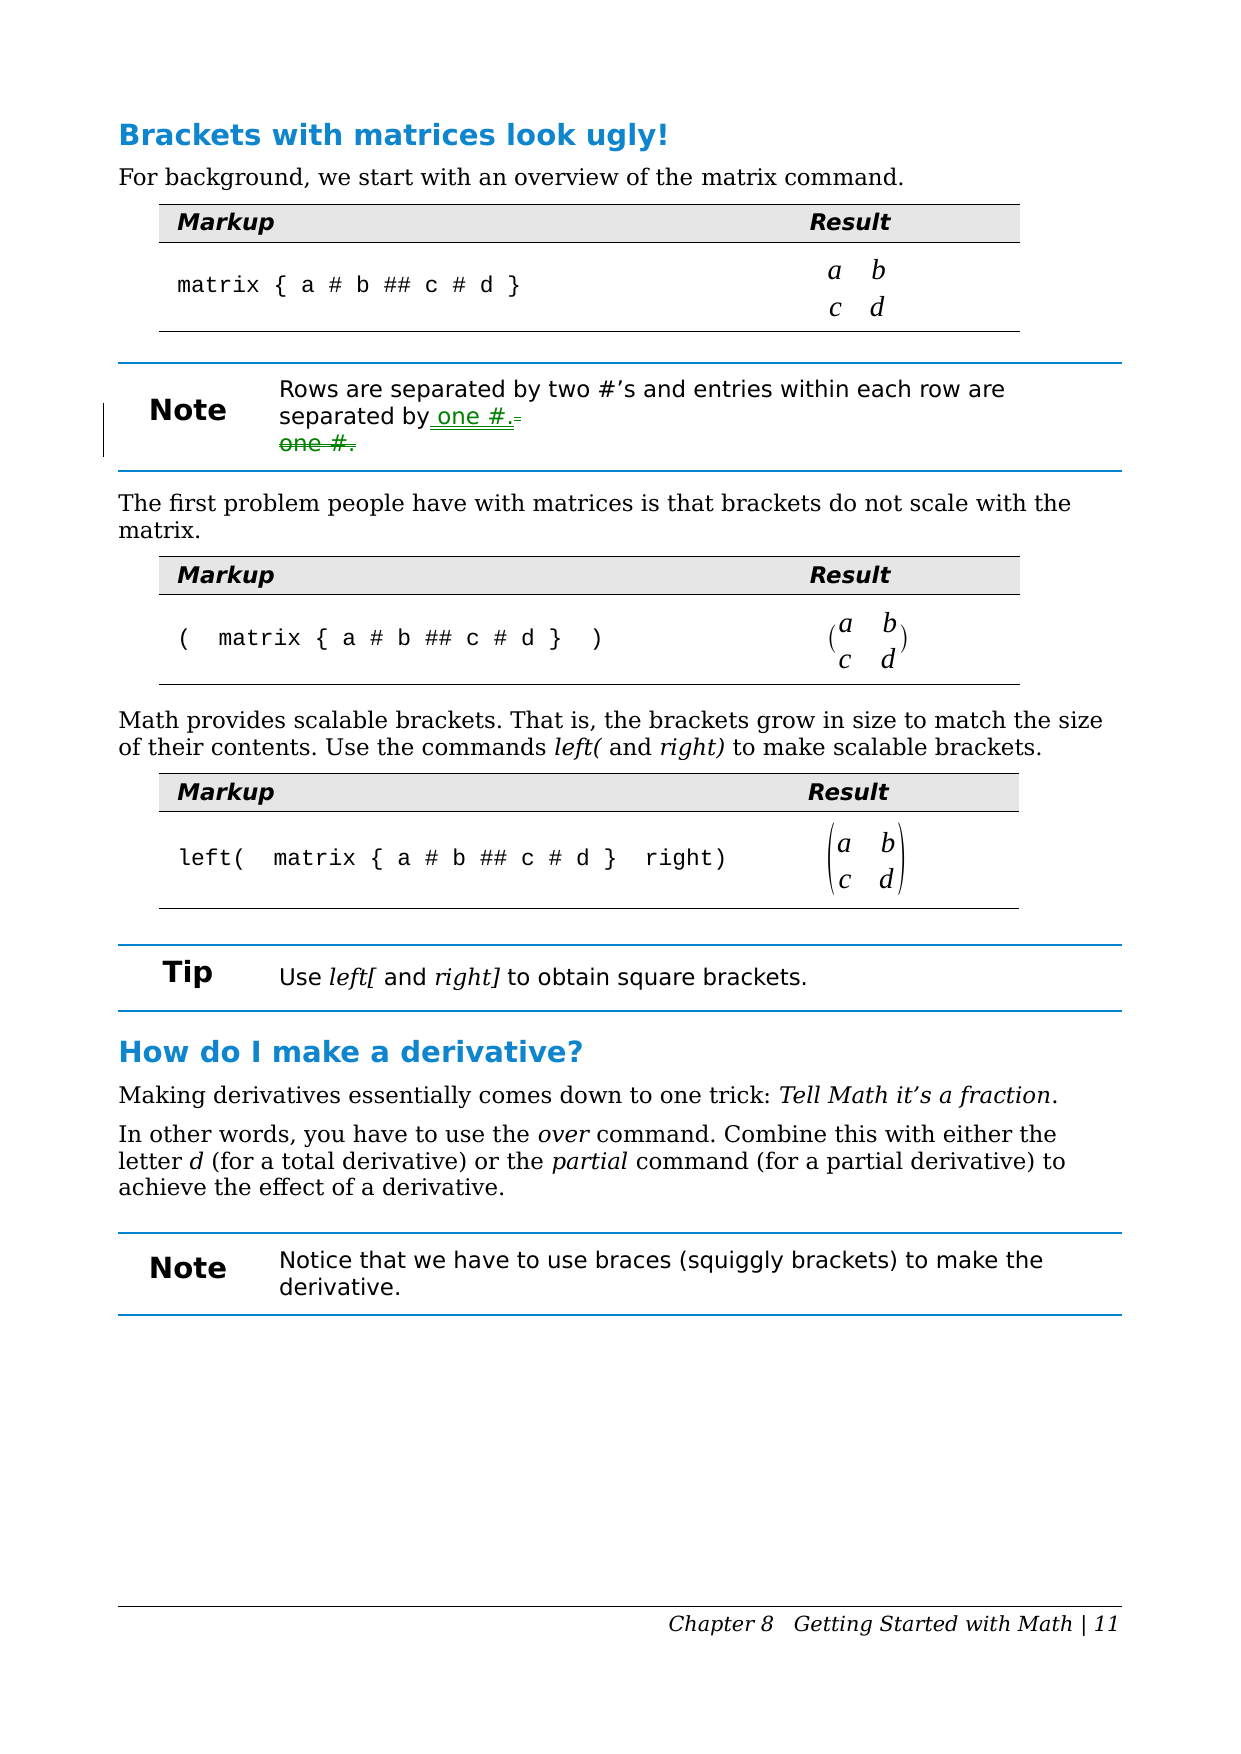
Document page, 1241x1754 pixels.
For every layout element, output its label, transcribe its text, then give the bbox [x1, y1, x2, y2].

table_header Tip [118, 946, 257, 1009]
table_cell [791, 595, 1020, 684]
table_cell matrix { a # b ## c # d } [159, 243, 791, 331]
table_header Note [118, 1234, 257, 1313]
text In other words, you have to use the over command. Combine this with either the letter d (for a total derivative) or the partial command (for a partial derivative) to achieve the effect of a derivative. [118, 1121, 1122, 1201]
text The first problem people have with matrices is that brackets do not scale with the matrix. [118, 490, 1122, 543]
table_header Result [790, 774, 1019, 811]
text Math provides scalable brackets. That is, the brackets grow in size to match the size of their contents. Use the commands left( and right) to make scalable brackets. [118, 707, 1122, 761]
text Making derivatives essentially comes down to one trick: Tell Math it’s a fraction. [118, 1082, 1122, 1109]
table_cell [790, 812, 1019, 908]
table_header Markup [159, 205, 791, 242]
table_header Result [791, 205, 1020, 242]
table_header Note [118, 364, 257, 470]
subtitle Brackets with matrices look ugly! [118, 118, 1122, 152]
table_header Markup [159, 557, 791, 594]
table_cell [791, 243, 1020, 331]
table_header Use left[ and right] to obtain square brackets. [258, 946, 1122, 1009]
table_header Notice that we have to use braces (squiggly brackets) to make the derivative. [258, 1234, 1122, 1313]
table_cell ( matrix { a # b ## c # d } ) [159, 595, 791, 684]
subtitle How do I make a derivative? [118, 1036, 1122, 1070]
text For background, we start with an overview of the matrix command. [118, 164, 1122, 191]
table_header Markup [159, 774, 790, 811]
table_header Result [791, 557, 1020, 594]
table_header Rows are separated by two #’s and entries within each row are separated by one #. [258, 364, 1122, 470]
table_cell left( matrix { a # b ## c # d } right) [159, 812, 790, 908]
